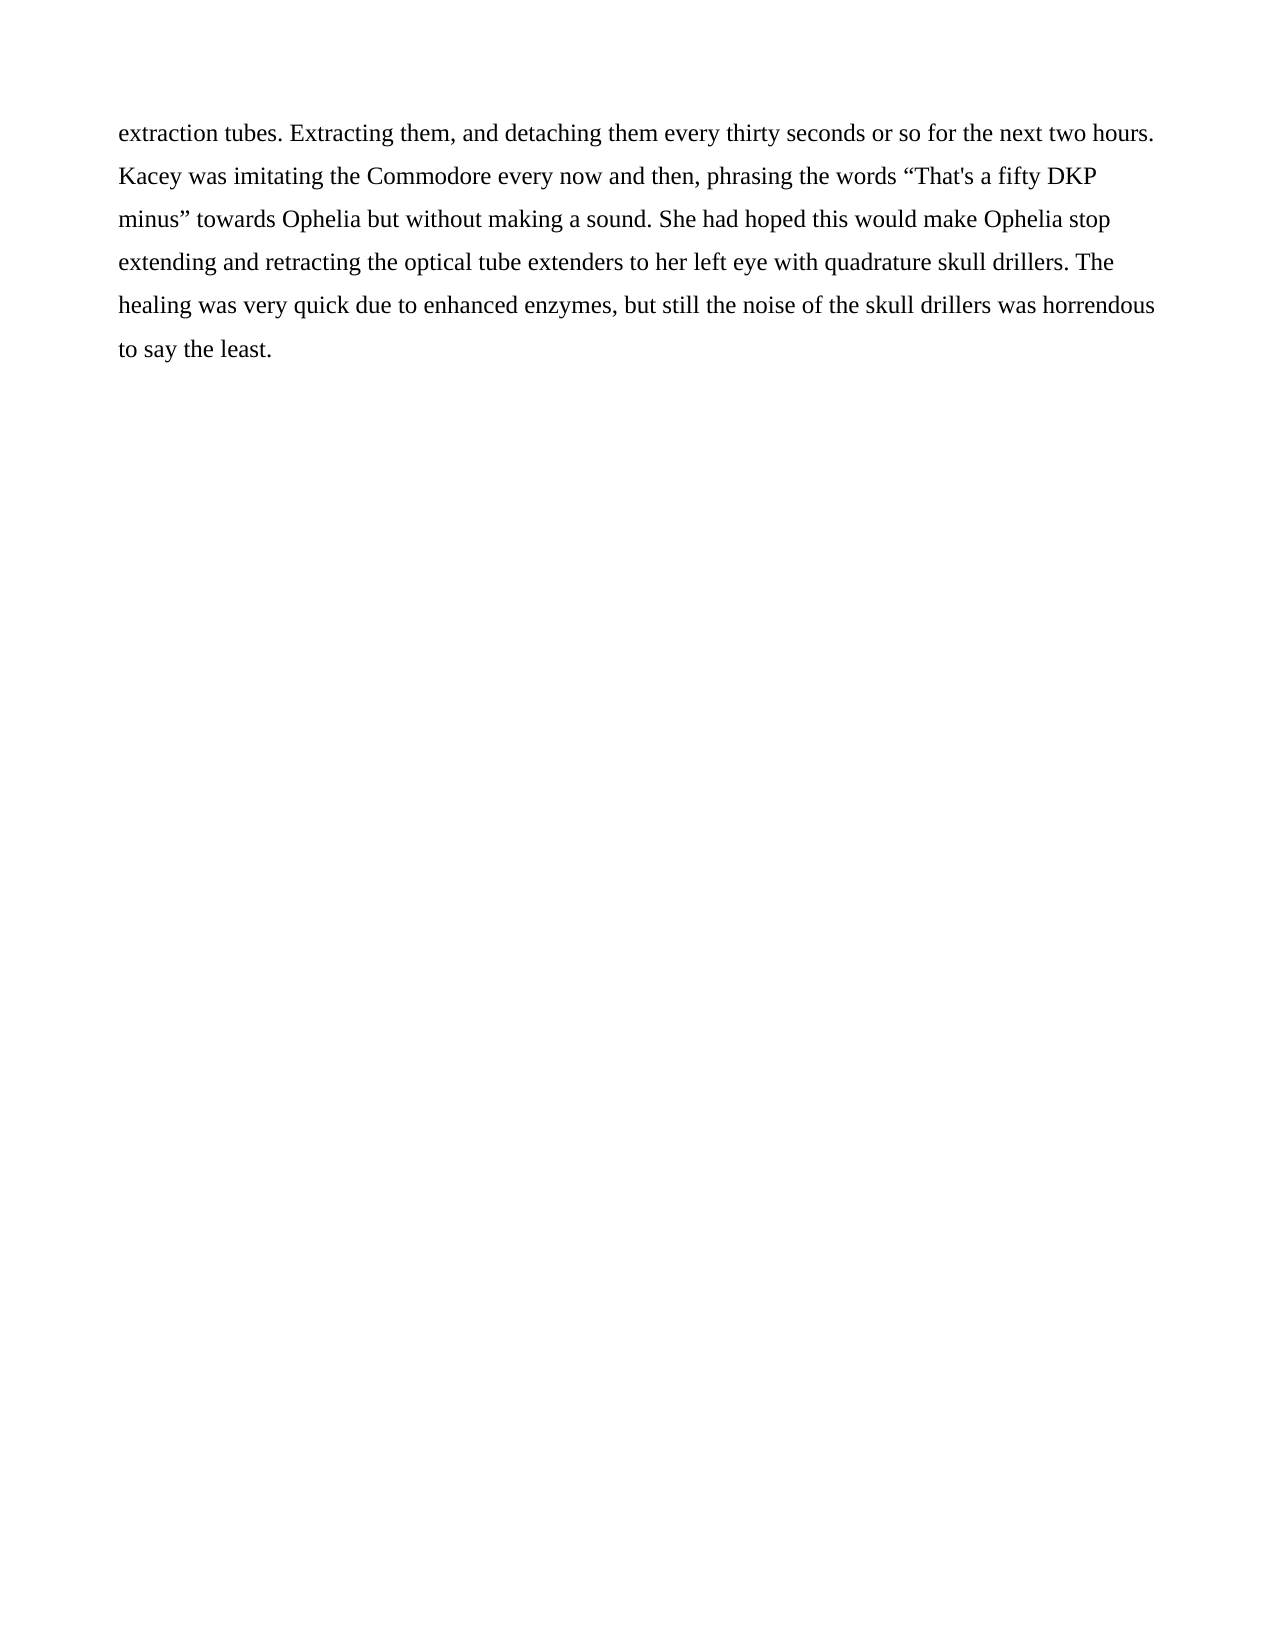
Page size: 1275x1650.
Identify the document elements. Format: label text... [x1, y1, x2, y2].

text extraction tubes. Extracting them, and detaching them every thirty seconds or so for the next two hours. [118, 118, 1157, 147]
text Kacey was imitating the Commodore every now and then, phrasing the words “That's a fifty DKP minus” towards Ophelia but without making a sound. She had hoped this would make Ophelia stop extending and retracting the optical tube extenders to her left eye with quadrature skull drillers. The healing was very quick due to enhanced enzymes, but still the noise of the skull drillers was horrendous to say the least. [118, 161, 1157, 362]
